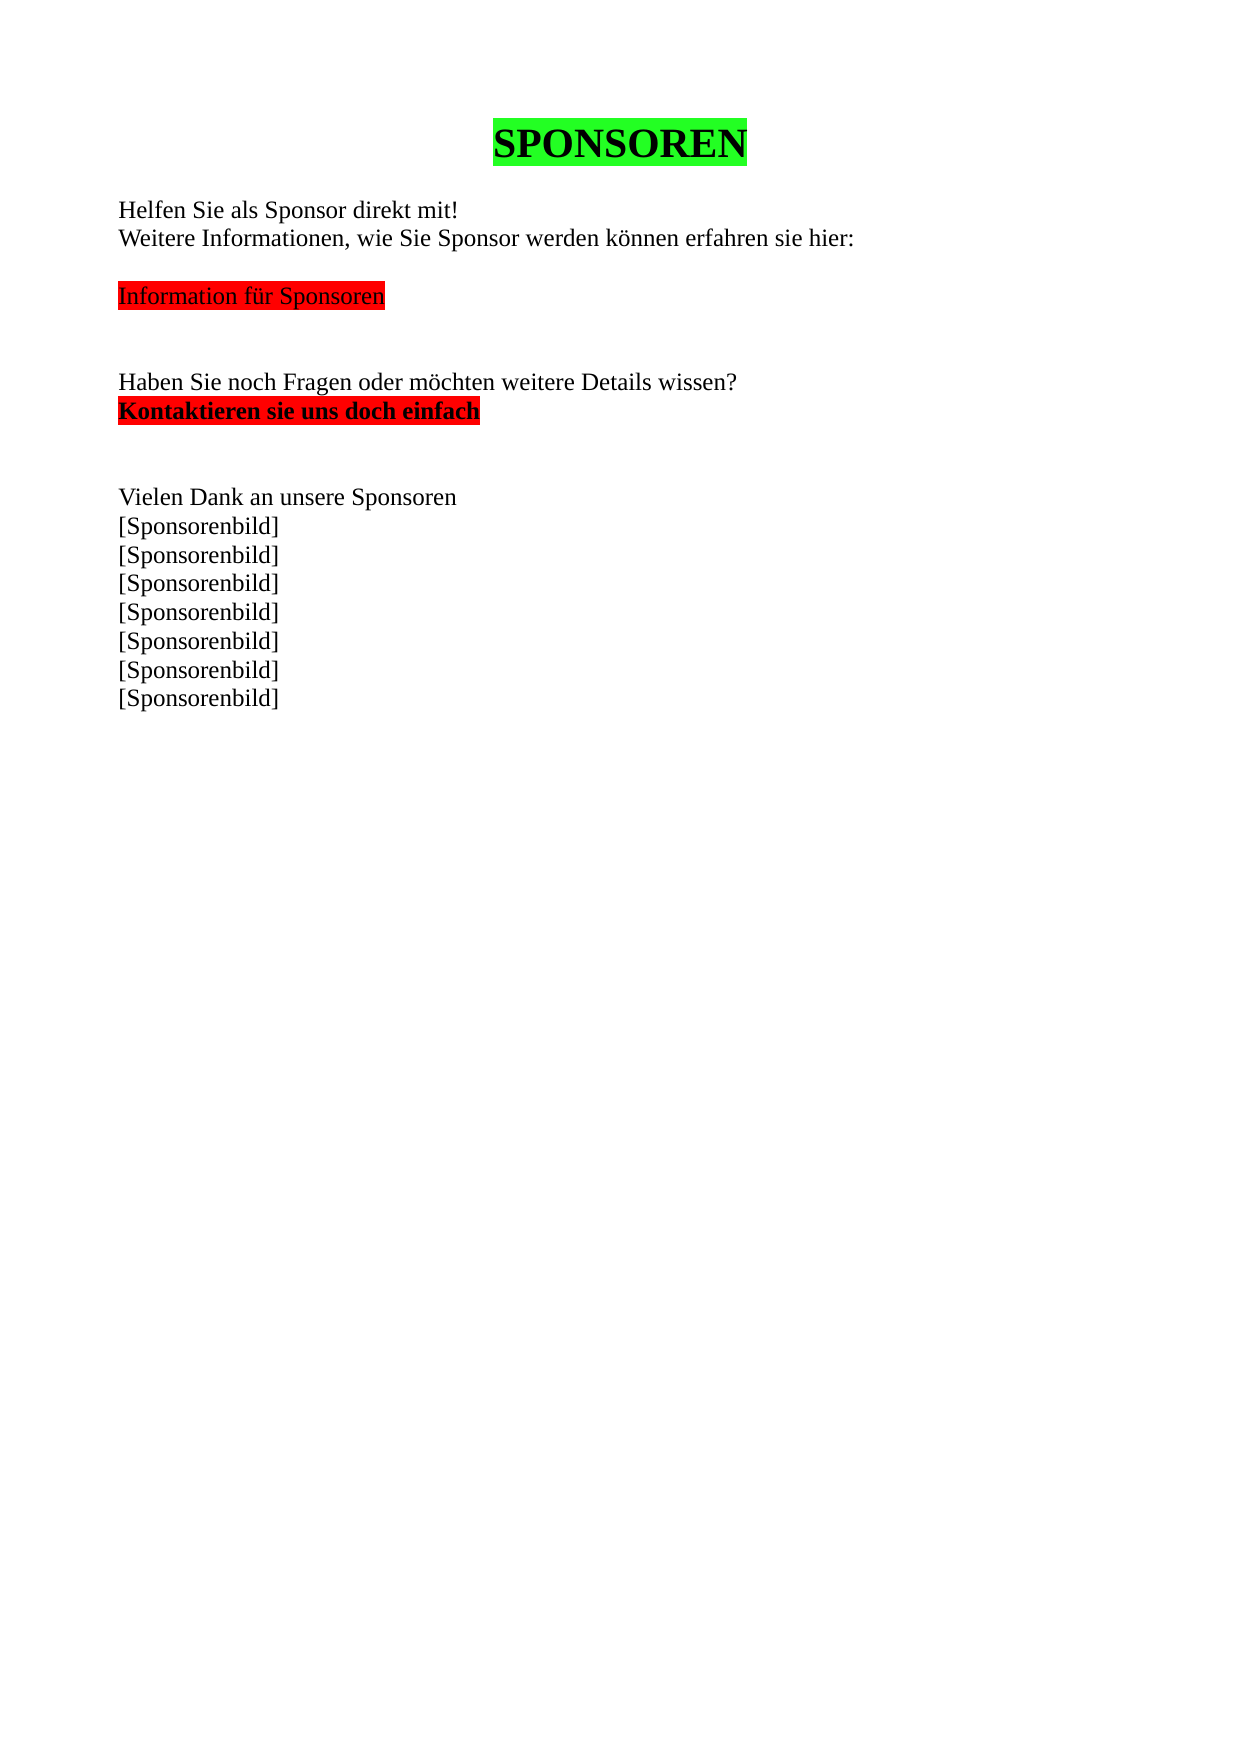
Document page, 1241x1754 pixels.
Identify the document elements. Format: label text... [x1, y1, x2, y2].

text Information für Sponsoren [118, 281, 1122, 310]
text Kontaktieren sie uns doch einfach [118, 396, 1122, 425]
text [Sponsorenbild] [118, 683, 1122, 712]
text [Sponsorenbild] [118, 655, 1122, 683]
text [Sponsorenbild] [118, 540, 1122, 568]
text [Sponsorenbild] [118, 597, 1122, 626]
text Helfen Sie als Sponsor direkt mit! [118, 195, 1122, 223]
text [Sponsorenbild] [118, 568, 1122, 597]
text [Sponsorenbild] [118, 626, 1122, 655]
text Haben Sie noch Fragen oder möchten weitere Details wissen? [118, 367, 1122, 396]
text Vielen Dank an unsere Sponsoren [118, 482, 1122, 511]
text [Sponsorenbild] [118, 511, 1122, 540]
text Weitere Informationen, wie Sie Sponsor werden können erfahren sie hier: [118, 223, 1122, 252]
text SPONSOREN [118, 118, 1122, 166]
